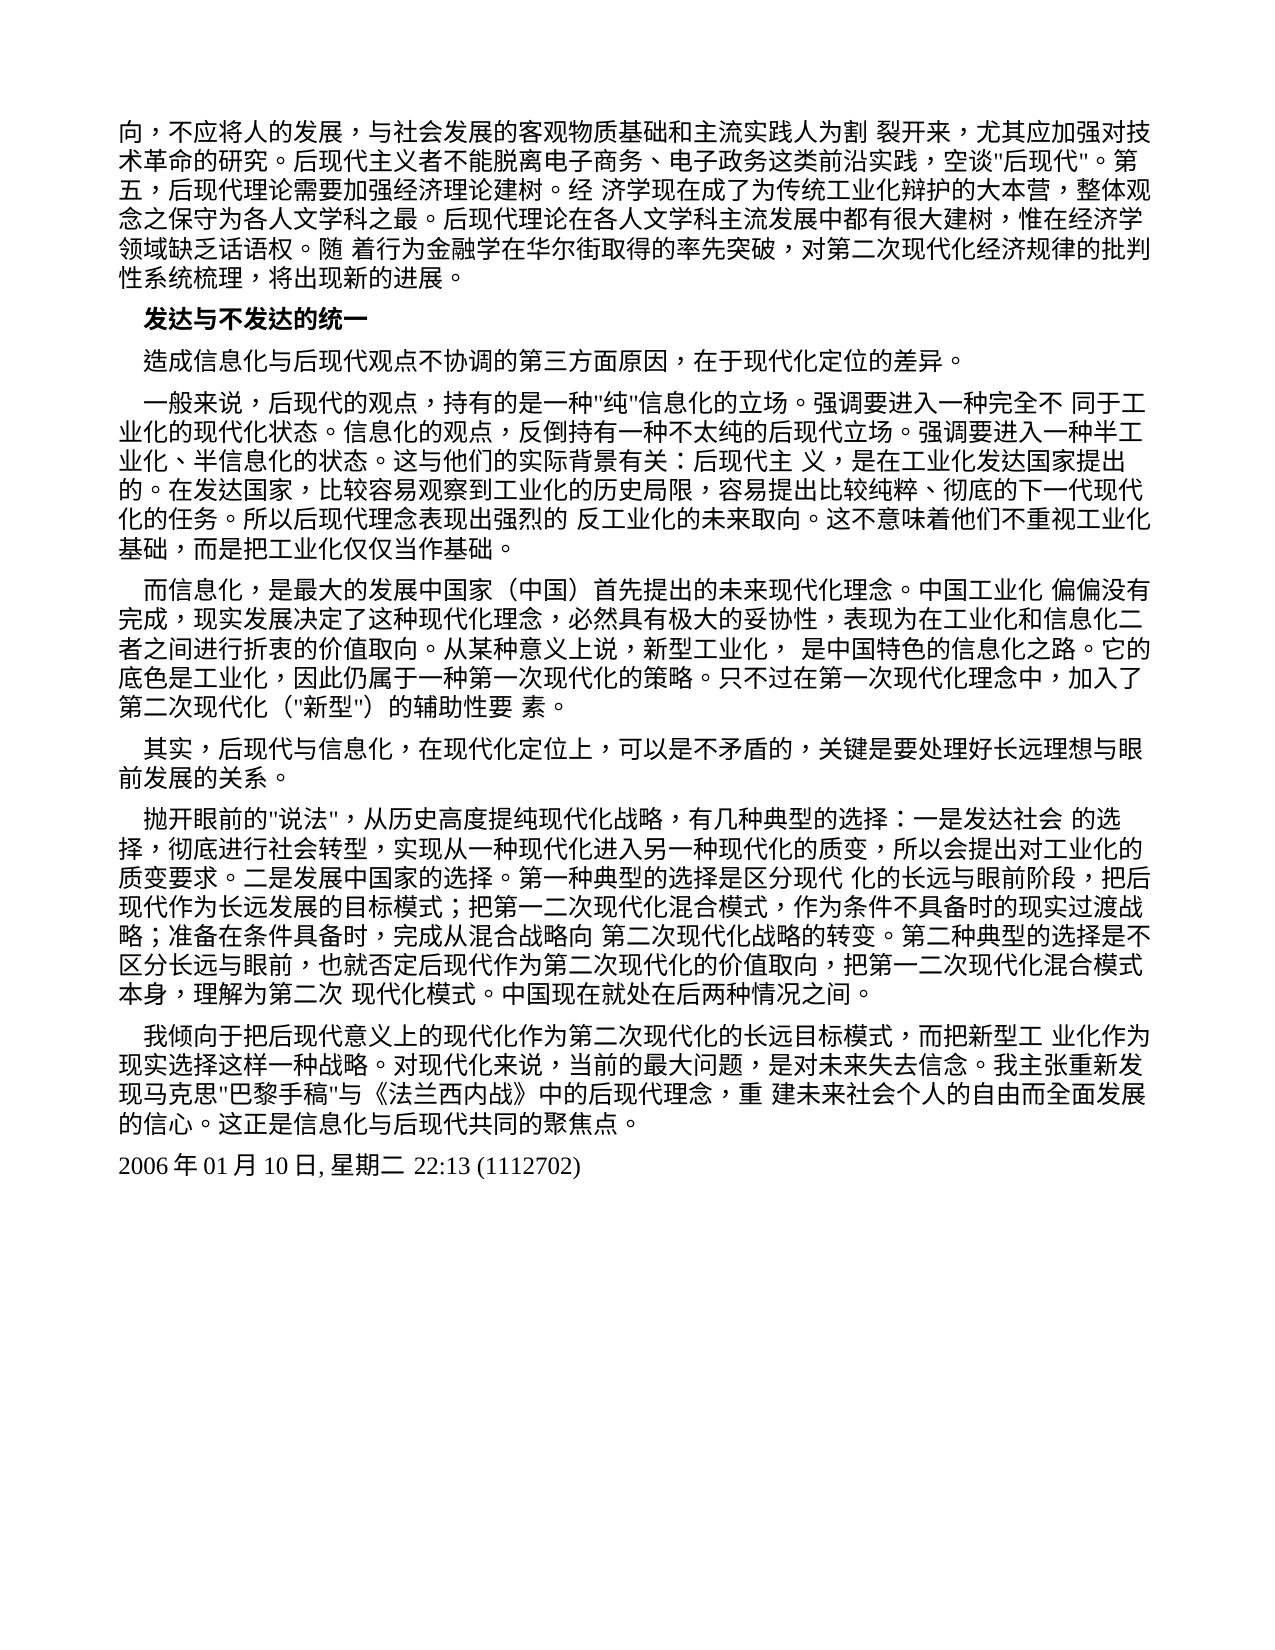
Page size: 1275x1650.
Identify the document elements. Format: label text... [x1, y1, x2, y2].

text 抛开眼前的"说法"，从历史高度提纯现代化战略，有几种典型的选择：一是发达社会 的选择，彻底进行社会转型，实现从一种现代化进入另一种现代化的质变，所以会提出对工业化的质变要求。二是发展中国家的选择。第一种典型的选择是区分现代 化的长远与眼前阶段，把后现代作为长远发展的目标模式；把第一二次现代化混合模式，作为条件不具备时的现实过渡战略；准备在条件具备时，完成从混合战略向 第二次现代化战略的转变。第二种典型的选择是不区分长远与眼前，也就否定后现代作为第二次现代化的价值取向，把第一二次现代化混合模式本身，理解为第二次 现代化模式。中国现在就处在后两种情况之间。 [118, 806, 1157, 1010]
text 向，不应将人的发展，与社会发展的客观物质基础和主流实践人为割 裂开来，尤其应加强对技术革命的研究。后现代主义者不能脱离电子商务、电子政务这类前沿实践，空谈"后现代"。第五，后现代理论需要加强经济理论建树。经 济学现在成了为传统工业化辩护的大本营，整体观念之保守为各人文学科之最。后现代理论在各人文学科主流发展中都有很大建树，惟在经济学领域缺乏话语权。随 着行为金融学在华尔街取得的率先突破，对第二次现代化经济规律的批判性系统梳理，将出现新的进展。 [118, 118, 1157, 293]
text 发达与不发达的统一 [118, 306, 1157, 335]
text 一般来说，后现代的观点，持有的是一种"纯"信息化的立场。强调要进入一种完全不 同于工业化的现代化状态。信息化的观点，反倒持有一种不太纯的后现代立场。强调要进入一种半工业化、半信息化的状态。这与他们的实际背景有关：后现代主 义，是在工业化发达国家提出的。在发达国家，比较容易观察到工业化的历史局限，容易提出比较纯粹、彻底的下一代现代化的任务。所以后现代理念表现出强烈的 反工业化的未来取向。这不意味着他们不重视工业化基础，而是把工业化仅仅当作基础。 [118, 389, 1157, 564]
text 2006年01月10日, 星期二 22:13 (1112702) [118, 1151, 1157, 1181]
text 而信息化，是最大的发展中国家（中国）首先提出的未来现代化理念。中国工业化 偏偏没有完成，现实发展决定了这种现代化理念，必然具有极大的妥协性，表现为在工业化和信息化二者之间进行折衷的价值取向。从某种意义上说，新型工业化， 是中国特色的信息化之路。它的底色是工业化，因此仍属于一种第一次现代化的策略。只不过在第一次现代化理念中，加入了第二次现代化（"新型"）的辅助性要 素。 [118, 576, 1157, 722]
text 我倾向于把后现代意义上的现代化作为第二次现代化的长远目标模式，而把新型工 业化作为现实选择这样一种战略。对现代化来说，当前的最大问题，是对未来失去信念。我主张重新发现马克思"巴黎手稿"与《法兰西内战》中的后现代理念，重 建未来社会个人的自由而全面发展的信心。这正是信息化与后现代共同的聚焦点。 [118, 1022, 1157, 1139]
text 造成信息化与后现代观点不协调的第三方面原因，在于现代化定位的差异。 [118, 347, 1157, 376]
text 其实，后现代与信息化，在现代化定位上，可以是不矛盾的，关键是要处理好长远理想与眼前发展的关系。 [118, 735, 1157, 793]
